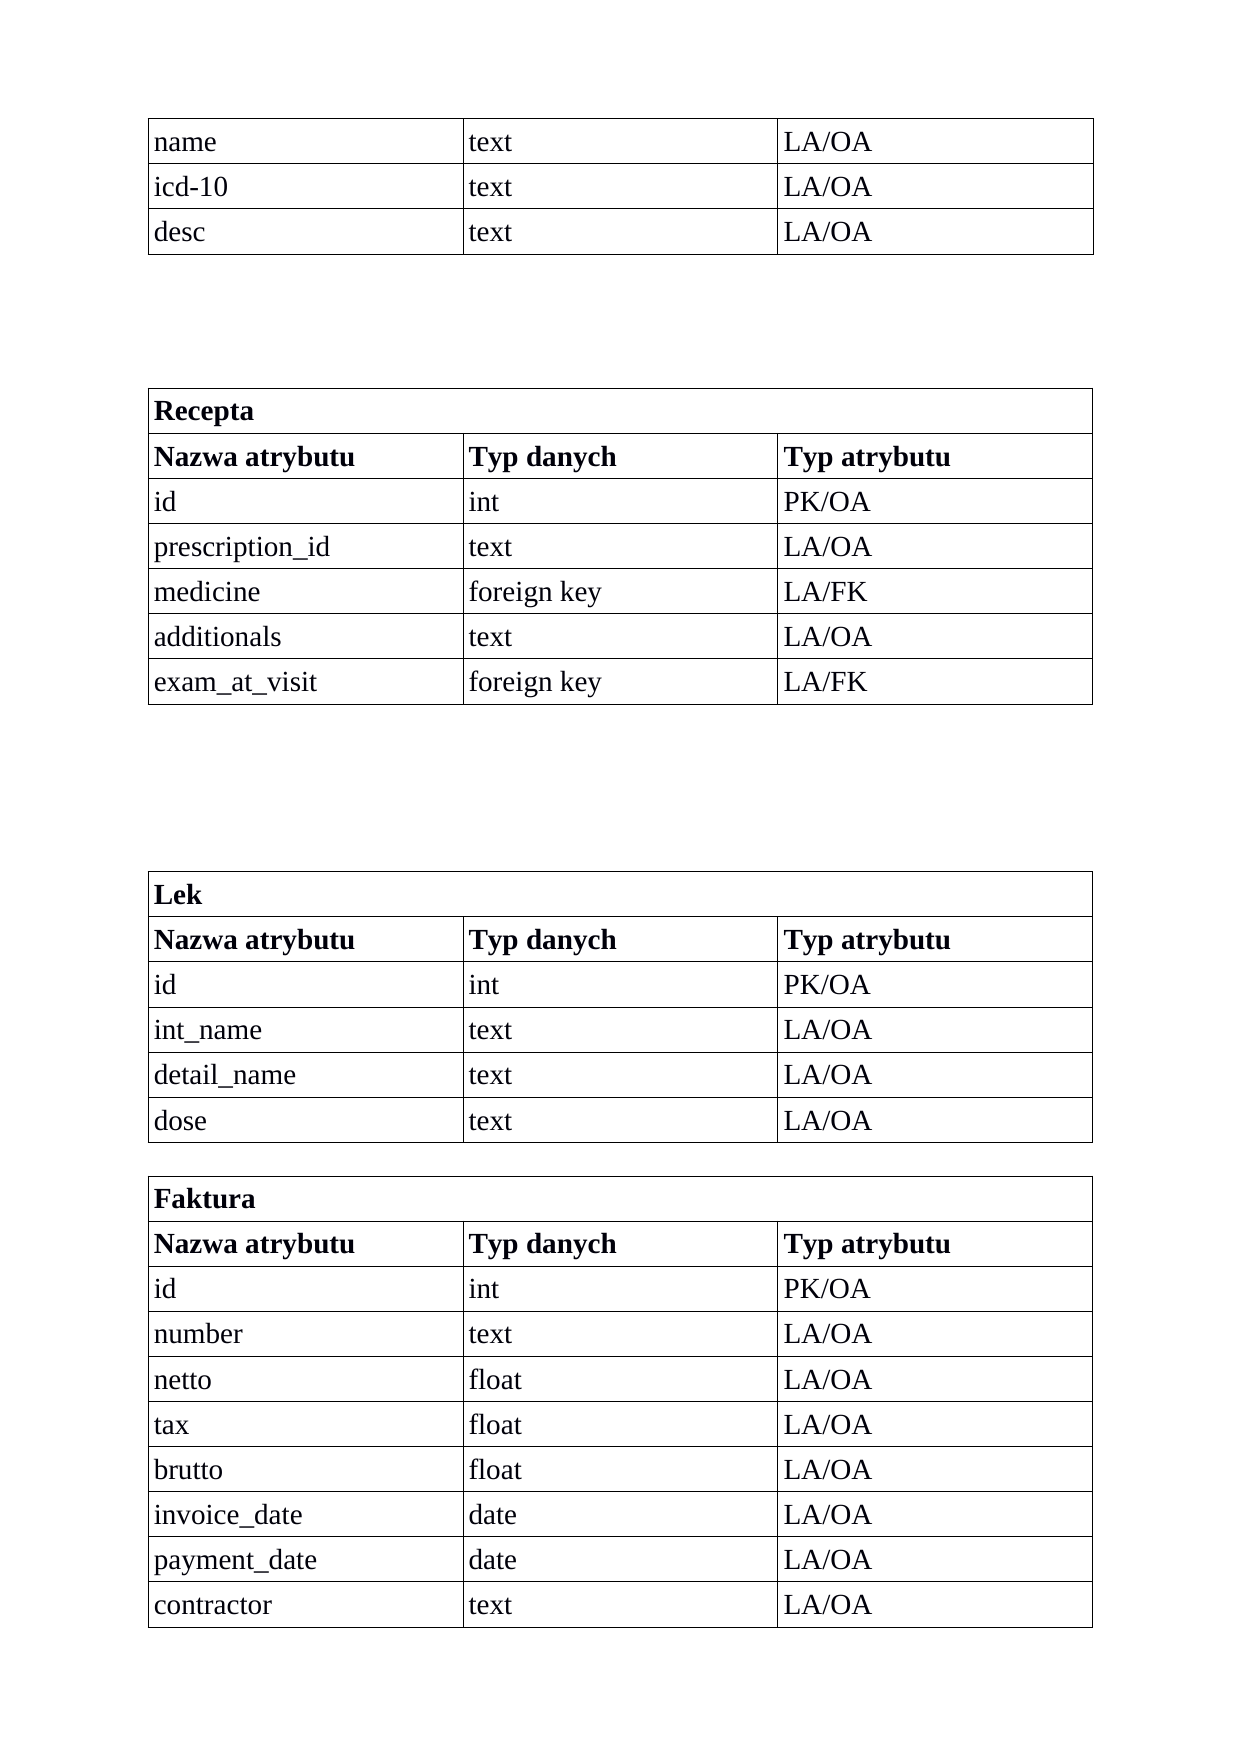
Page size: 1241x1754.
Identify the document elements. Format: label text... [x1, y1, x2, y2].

table_cell detail_name [149, 1053, 463, 1097]
table_cell Nazwa atrybutu [149, 1222, 463, 1266]
table_cell text [464, 1008, 777, 1052]
table_cell exam_at_visit [149, 659, 463, 703]
table_cell prescription_id [149, 524, 463, 568]
table_cell Typ atrybutu [778, 917, 1092, 961]
table_cell LA/OA [778, 164, 1093, 208]
table_header Faktura [149, 1177, 1092, 1221]
table_cell PK/OA [778, 962, 1092, 1007]
table_header Recepta [149, 389, 1092, 433]
table_cell date [464, 1492, 777, 1536]
table_cell netto [149, 1357, 463, 1401]
table_cell brutto [149, 1447, 463, 1491]
table_cell LA/OA [778, 1053, 1092, 1097]
table_cell LA/OA [778, 1537, 1092, 1581]
table_cell PK/OA [778, 479, 1092, 523]
table_cell Typ danych [464, 917, 777, 961]
table_cell float [464, 1402, 777, 1446]
table_cell LA/OA [778, 1402, 1092, 1446]
table_cell LA/OA [778, 1492, 1092, 1536]
table_cell dose [149, 1098, 463, 1142]
table_header Lek [149, 872, 1092, 916]
table_cell Typ danych [464, 1222, 777, 1266]
table_cell id [149, 962, 463, 1007]
table_cell text [464, 1098, 777, 1142]
table_cell PK/OA [778, 1267, 1092, 1311]
table_cell LA/OA [778, 1447, 1092, 1491]
table_cell float [464, 1357, 777, 1401]
table_cell LA/OA [778, 1008, 1092, 1052]
table_cell additionals [149, 614, 463, 658]
table_cell text [464, 524, 777, 568]
table_cell LA/OA [778, 1357, 1092, 1401]
table_cell LA/OA [778, 119, 1093, 163]
table_cell foreign key [464, 569, 777, 613]
table_cell LA/OA [778, 614, 1092, 658]
table_cell Nazwa atrybutu [149, 434, 463, 478]
table_cell Typ atrybutu [778, 434, 1092, 478]
table_cell id [149, 1267, 463, 1311]
table_cell text [464, 209, 777, 253]
table_cell LA/OA [778, 524, 1092, 568]
table_cell invoice_date [149, 1492, 463, 1536]
table_cell name [149, 119, 463, 163]
table_cell LA/OA [778, 1312, 1092, 1356]
table_cell number [149, 1312, 463, 1356]
table_cell Typ atrybutu [778, 1222, 1092, 1266]
table_cell float [464, 1447, 777, 1491]
table_cell medicine [149, 569, 463, 613]
table_cell icd-10 [149, 164, 463, 208]
table_cell text [464, 614, 777, 658]
table_cell int [464, 1267, 777, 1311]
table_cell Nazwa atrybutu [149, 917, 463, 961]
table_cell text [464, 1053, 777, 1097]
table_cell text [464, 119, 777, 163]
table_cell text [464, 164, 777, 208]
table_cell date [464, 1537, 777, 1581]
table_cell payment_date [149, 1537, 463, 1581]
table_cell text [464, 1312, 777, 1356]
table_cell Typ danych [464, 434, 777, 478]
table_cell int [464, 962, 777, 1007]
table_cell foreign key [464, 659, 777, 703]
table_cell text [464, 1582, 777, 1627]
table_cell LA/FK [778, 659, 1092, 703]
table_cell int_name [149, 1008, 463, 1052]
table_cell desc [149, 209, 463, 253]
table_cell LA/OA [778, 1098, 1092, 1142]
table_cell id [149, 479, 463, 523]
table_cell LA/FK [778, 569, 1092, 613]
table_cell LA/OA [778, 209, 1093, 253]
table_cell contractor [149, 1582, 463, 1627]
table_cell LA/OA [778, 1582, 1092, 1627]
table_cell tax [149, 1402, 463, 1446]
table_cell int [464, 479, 777, 523]
